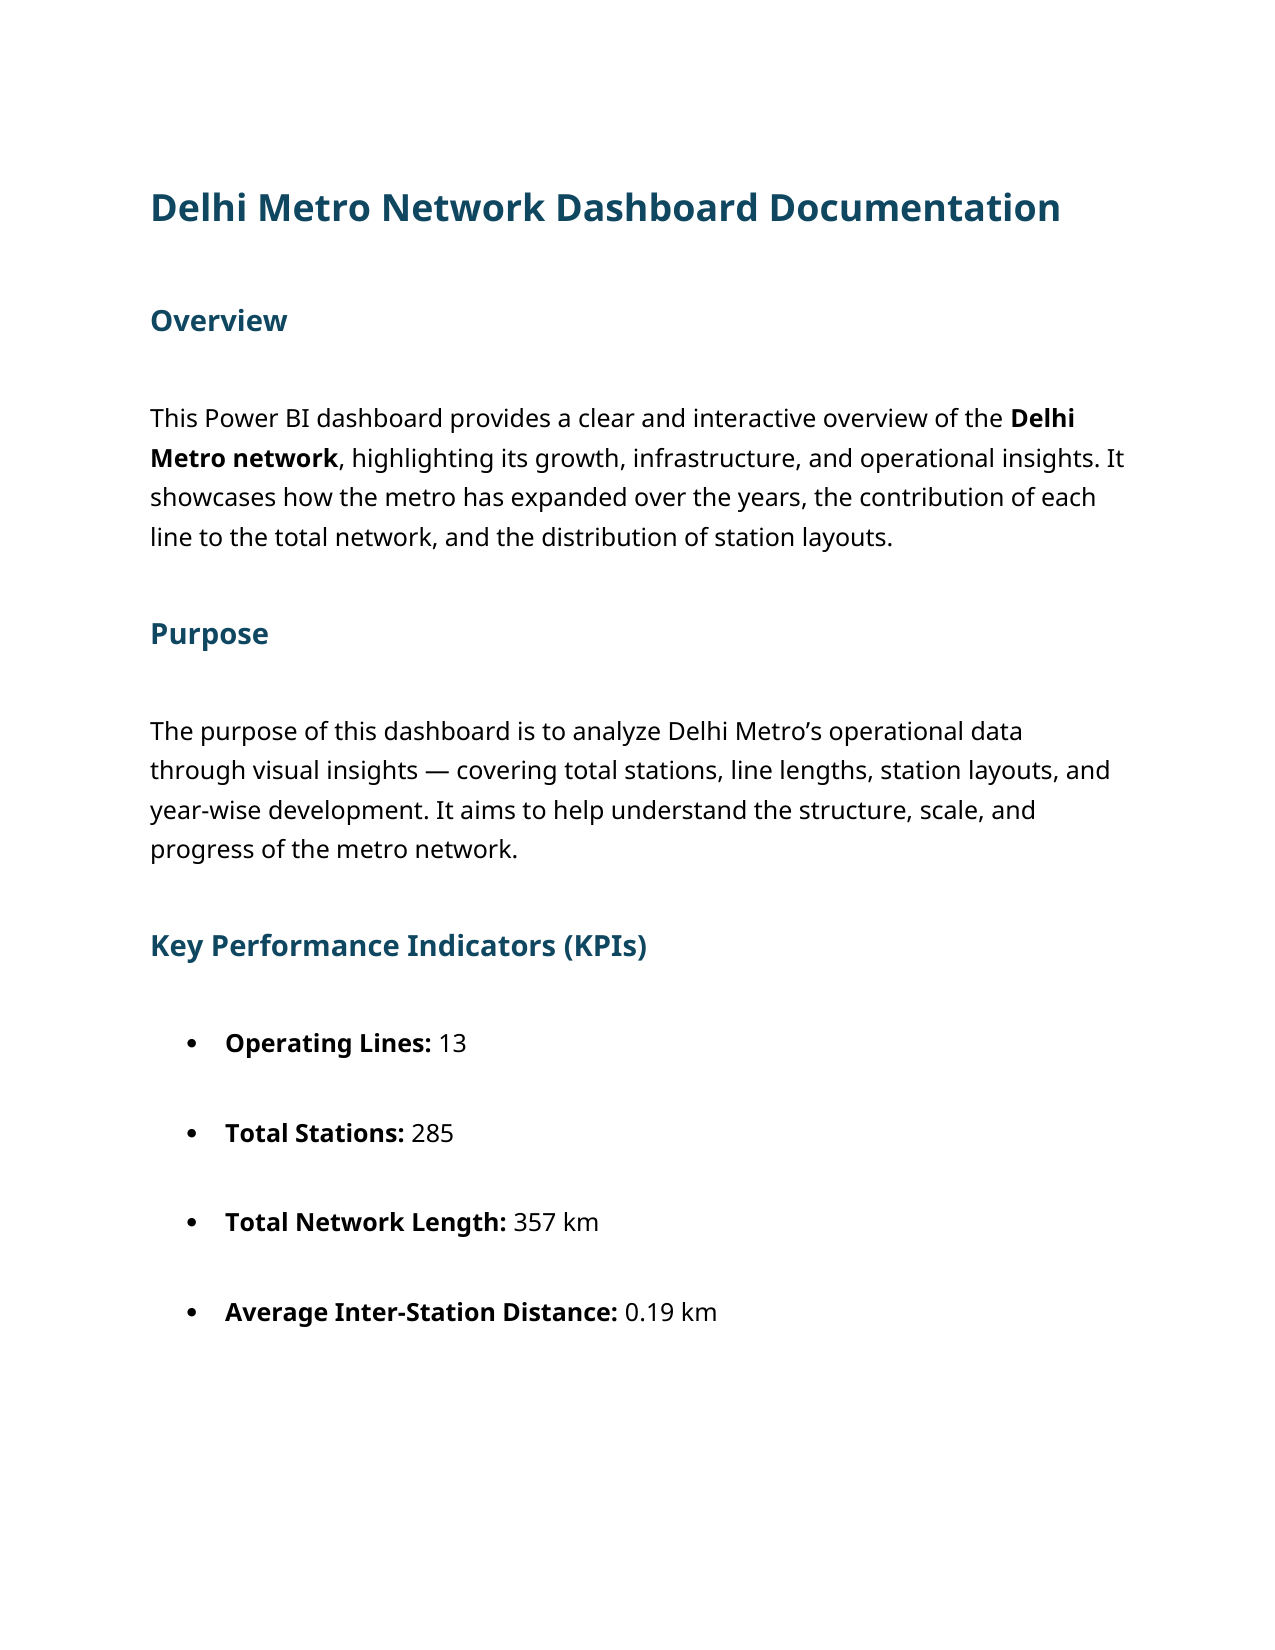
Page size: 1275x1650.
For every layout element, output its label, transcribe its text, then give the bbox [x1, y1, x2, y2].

subtitle Overview [150, 301, 1125, 340]
subtitle Purpose [150, 613, 1125, 653]
list Total Network Length: 357 km [187, 1205, 1125, 1239]
list Total Stations: 285 [187, 1115, 1125, 1149]
subtitle Key Performance Indicators (KPIs) [150, 926, 1125, 965]
text The purpose of this dashboard is to analyze Delhi Metro’s operational data through visual insights — covering total stations, line lengths, station layouts, and year-wise development. It aims to help understand the structure, scale, and progress of the metro network. [150, 713, 1125, 866]
text This Power BI dashboard provides a clear and interactive overview of the Delhi Metro network, highlighting its growth, infrastructure, and operational insights. It showcases how the metro has expanded over the years, the contribution of each line to the total network, and the distribution of station layouts. [150, 401, 1125, 553]
subtitle Delhi Metro Network Dashboard Documentation [150, 181, 1125, 232]
list Average Inter-Station Distance: 0.19 km [187, 1294, 1125, 1328]
list Operating Lines: 13 [187, 1026, 1125, 1060]
